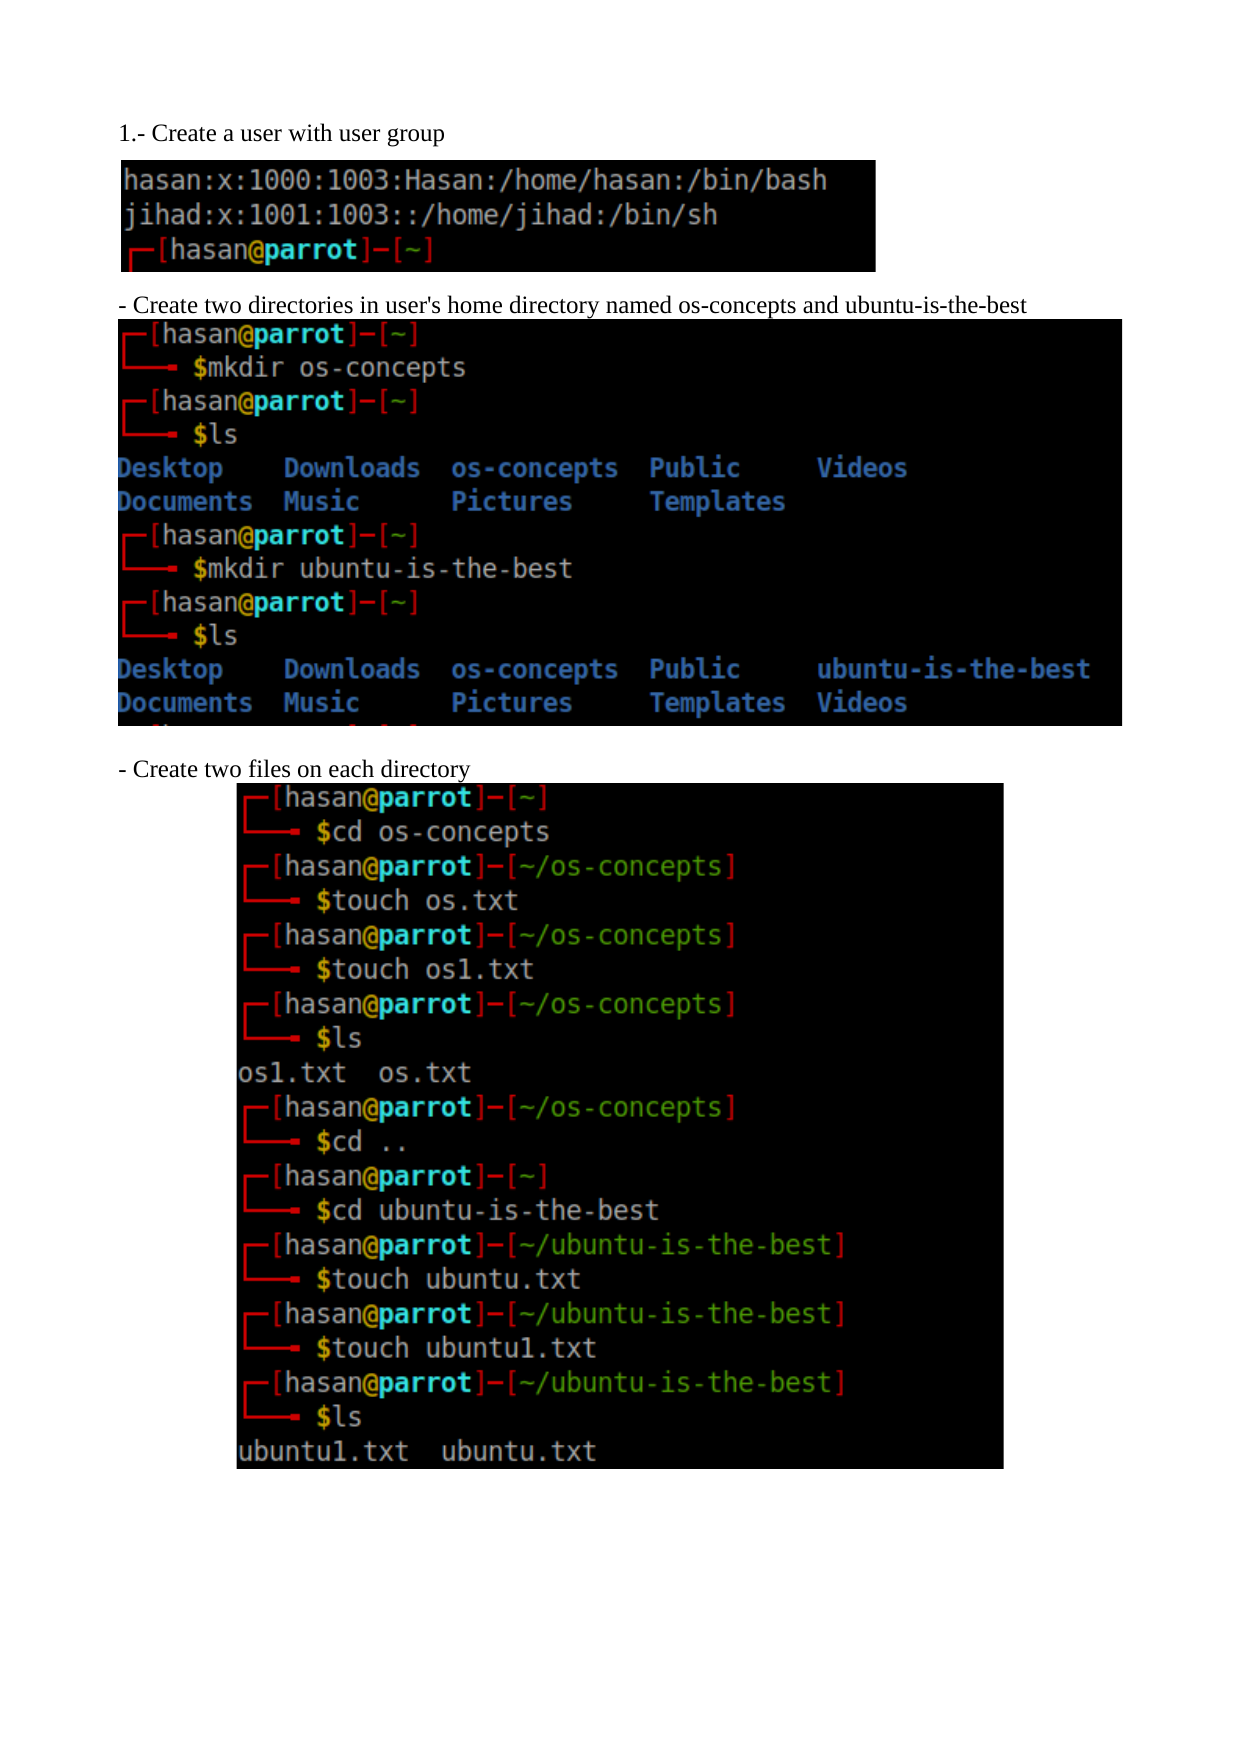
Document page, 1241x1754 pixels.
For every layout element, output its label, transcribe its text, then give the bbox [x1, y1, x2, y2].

text 1.- Create a user with user group [118, 118, 1122, 147]
text - Create two files on each directory [118, 754, 1122, 783]
picture [118, 319, 1123, 726]
picture [236, 783, 1004, 1469]
picture [121, 160, 876, 272]
text - Create two directories in user's home directory named os-concepts and ubuntu-is-the-best [118, 291, 1122, 319]
